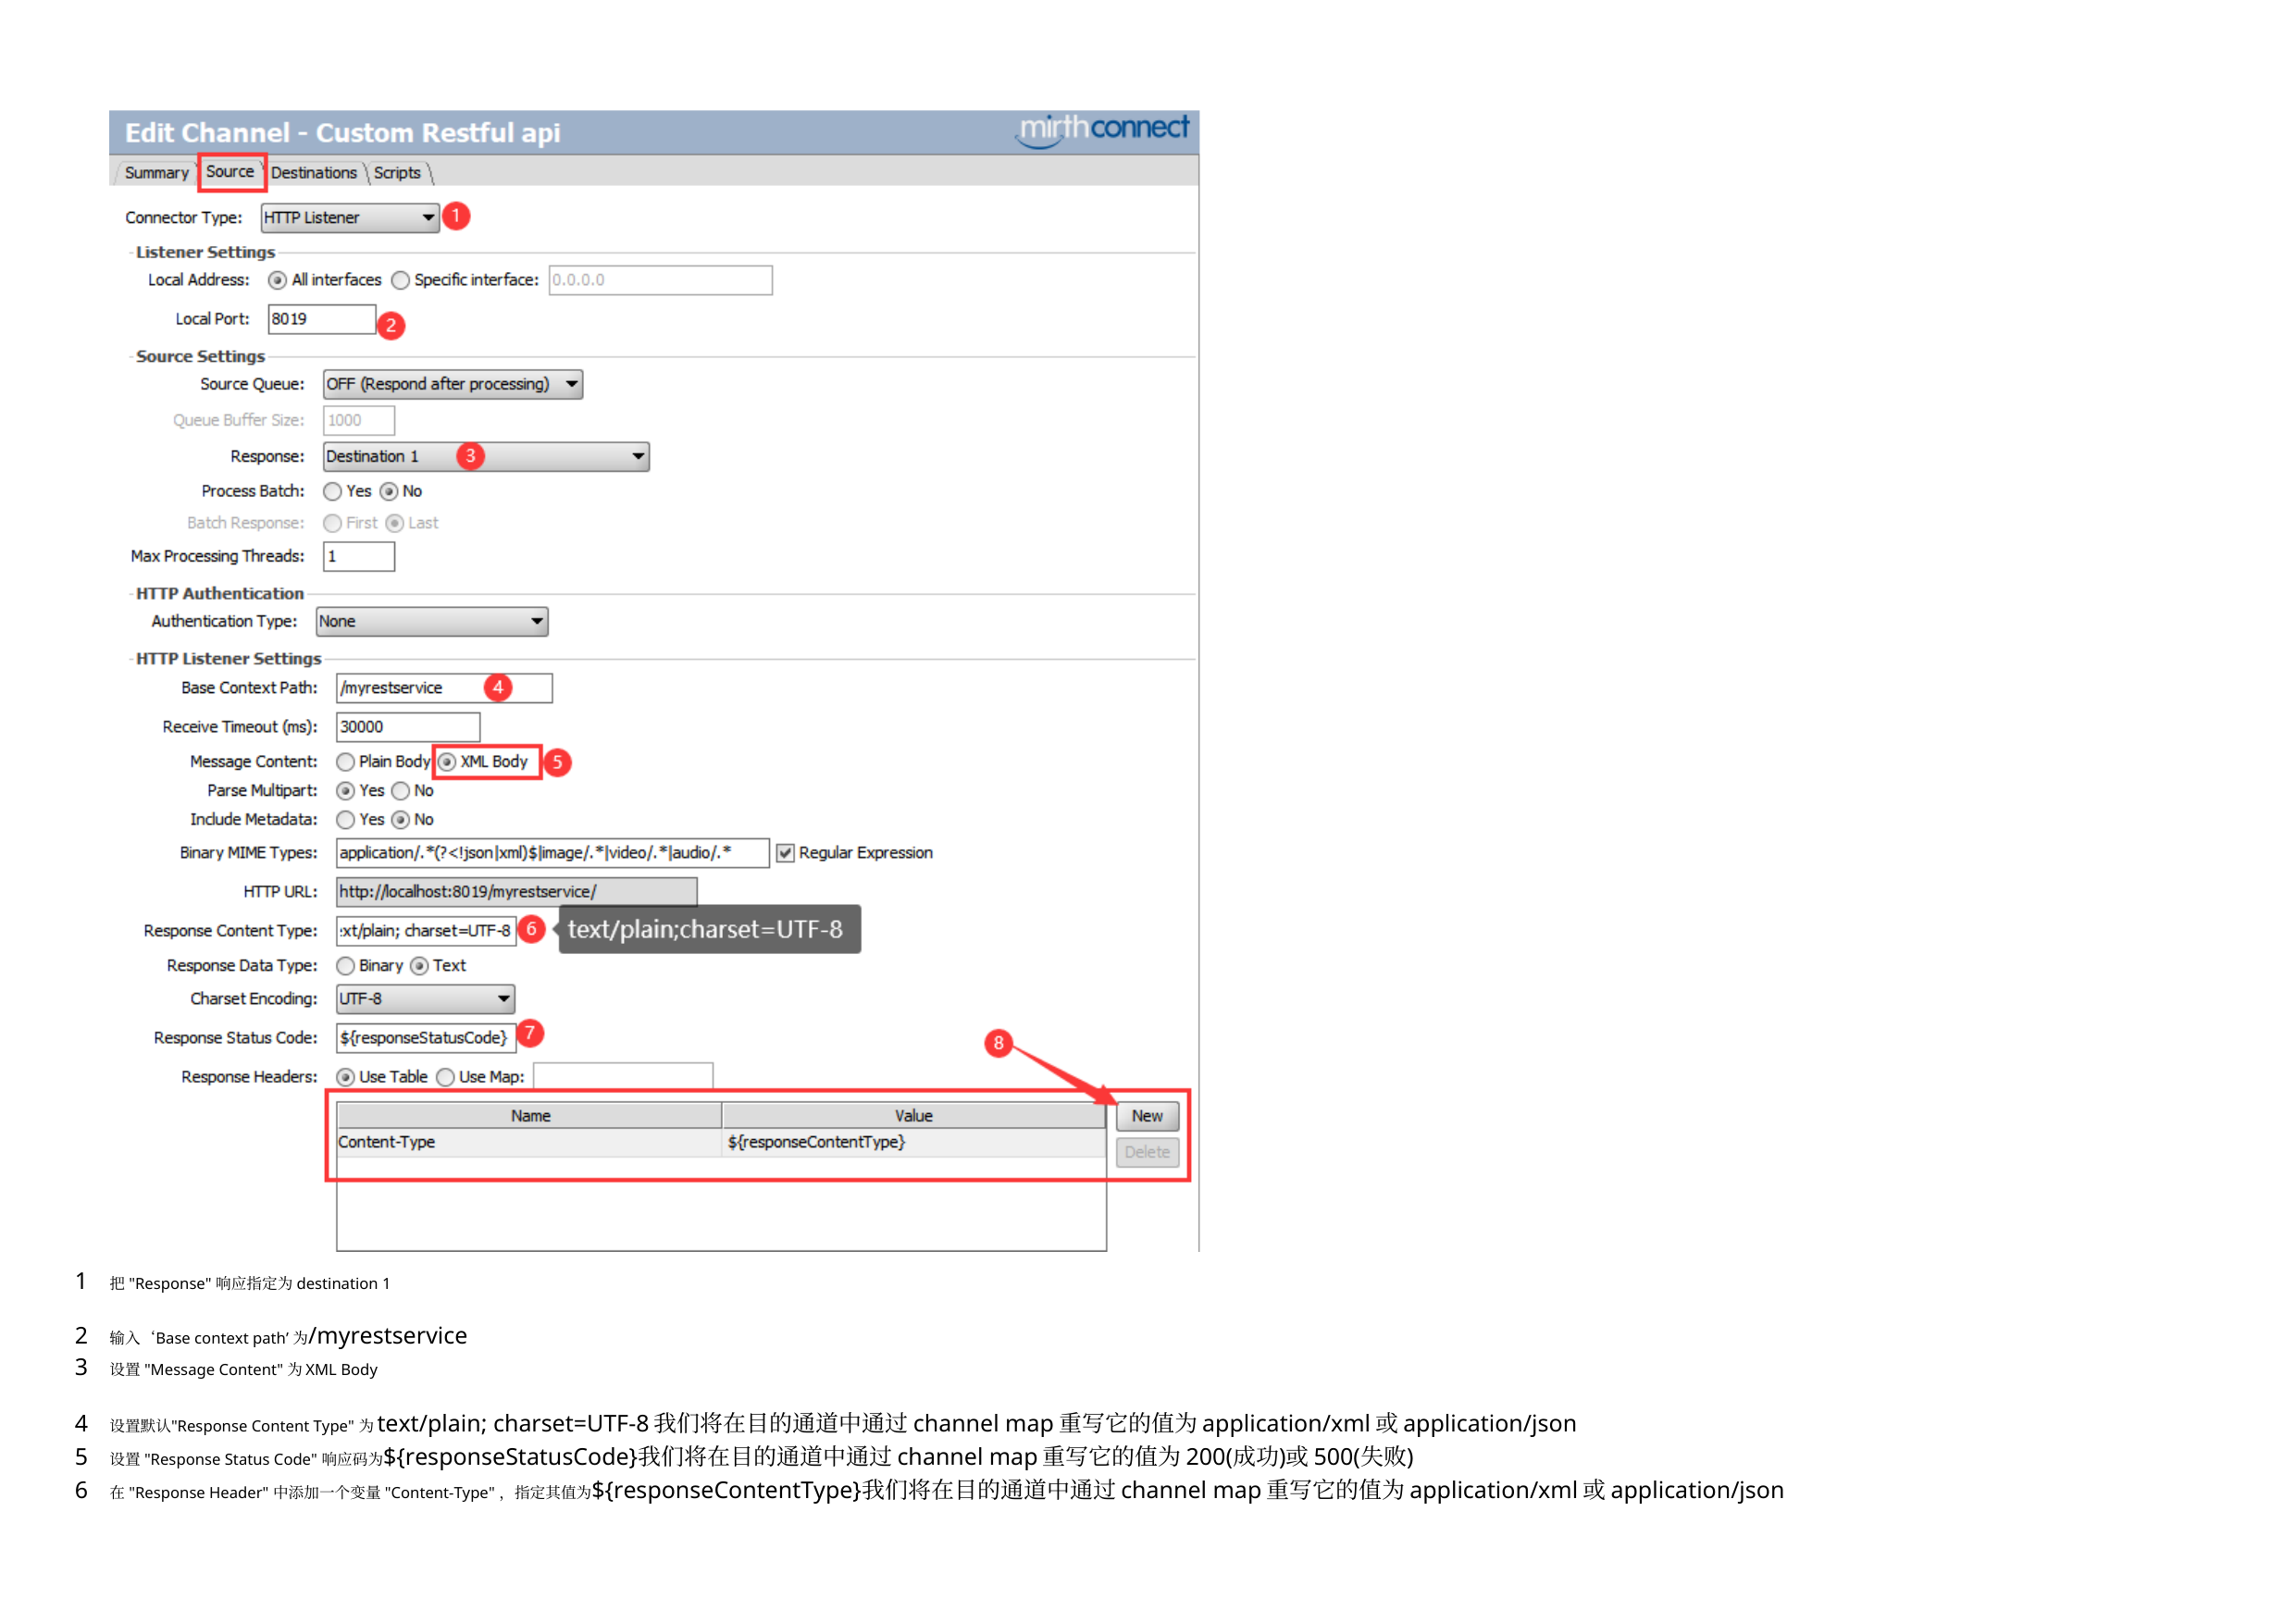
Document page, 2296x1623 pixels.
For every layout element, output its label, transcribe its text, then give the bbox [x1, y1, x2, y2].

list 设置 "Response Status Code" 响应码为${responseStatusCode}我们将在目的通道中通过channel map重写它的值为200(成功)或500(失败) [75, 1439, 2186, 1472]
list 设置默认"Response Content Type" 为text/plain; charset=UTF-8我们将在目的通道中通过channel map重写它的值为application/xml或application/json [75, 1406, 2186, 1439]
picture [109, 109, 1200, 1252]
list 在 "Response Header" 中添加一个变量 "Content-Type" ，指定其值为${responseContentType}我们将在目的通道中通过channel map重写它的值为application/xml或application/json [75, 1472, 2186, 1505]
list 输入‘Base context path’ 为/myrestservice [75, 1319, 2186, 1351]
list 设置 "Message Content" 为XML Body [75, 1351, 2186, 1382]
list 把 "Response" 响应指定为 destination 1 [75, 1265, 2186, 1296]
